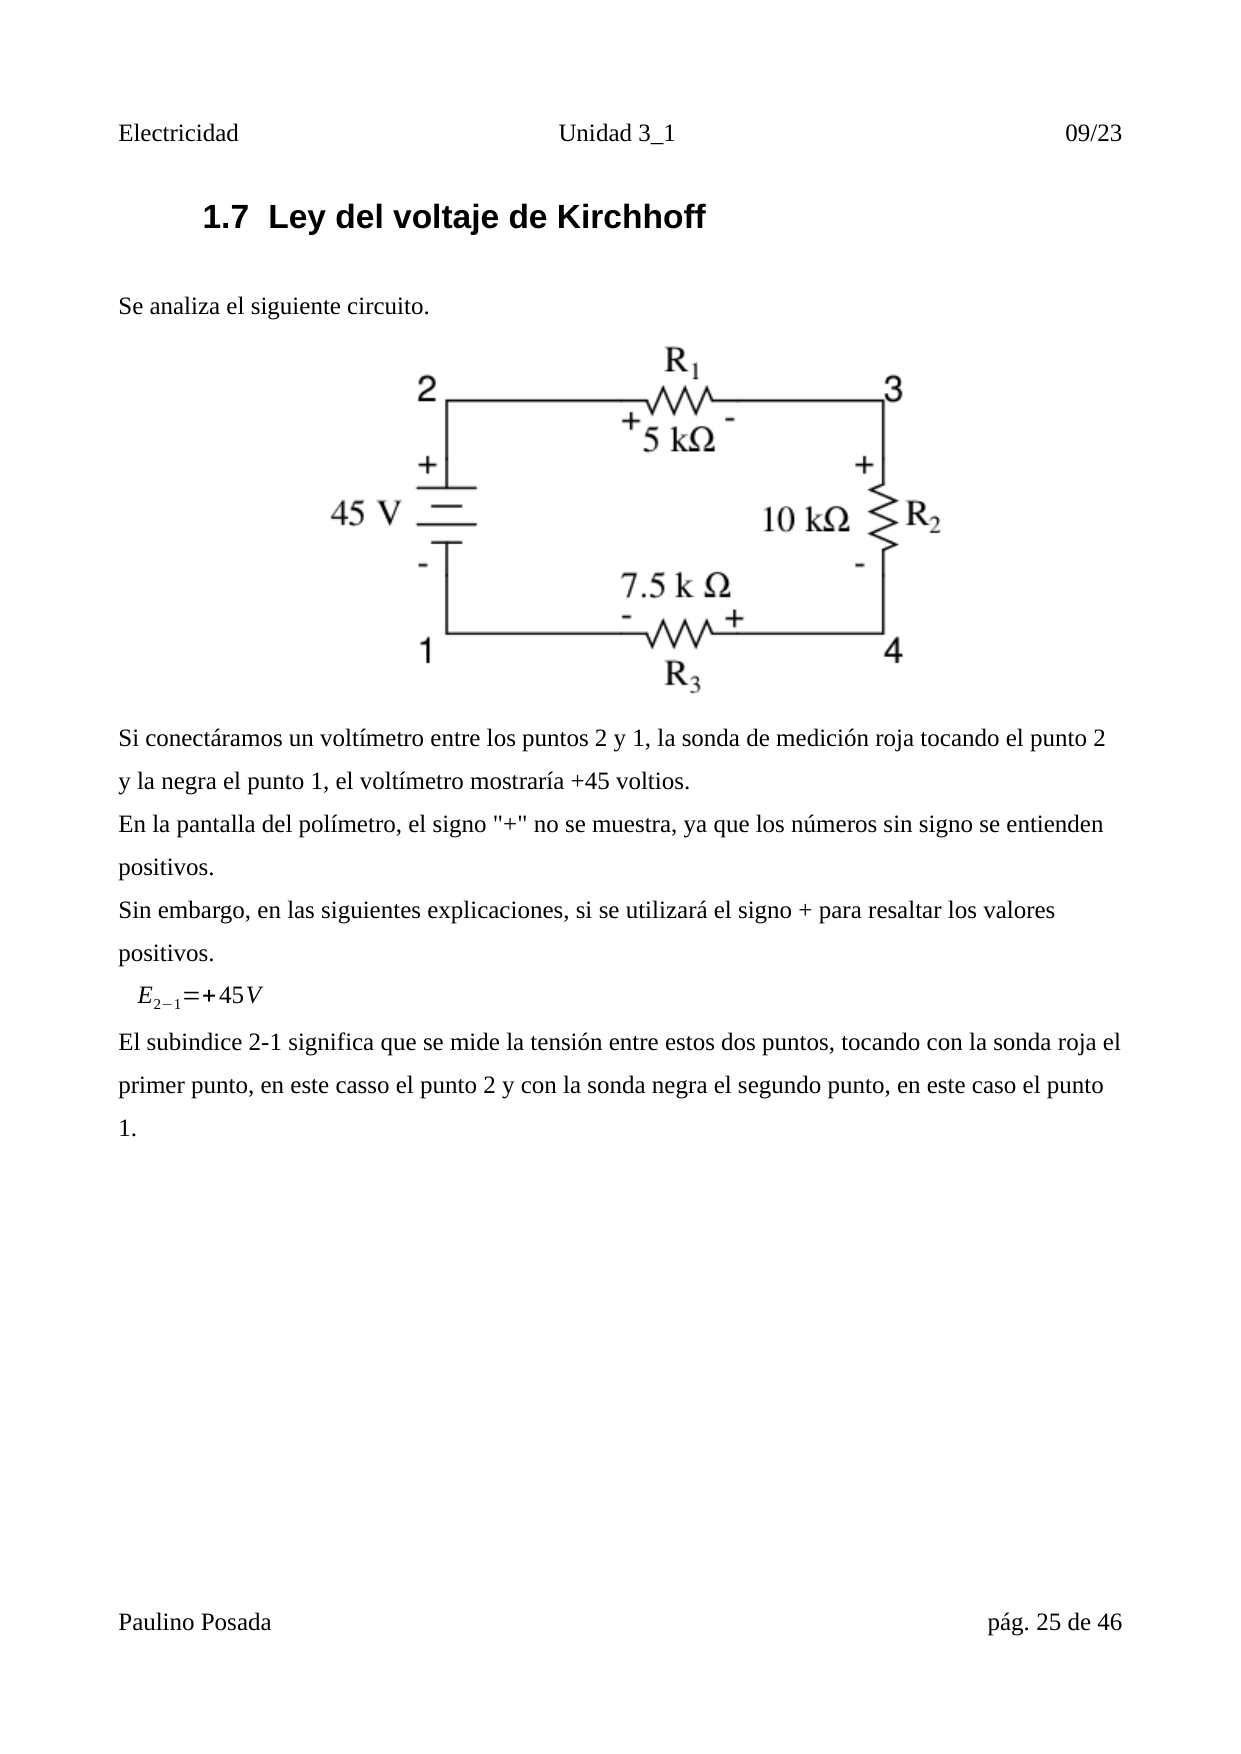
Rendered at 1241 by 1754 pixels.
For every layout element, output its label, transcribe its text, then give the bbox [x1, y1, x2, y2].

text El subindice 2-1 significa que se mide la tensión entre estos dos puntos, tocando con la sonda roja el primer punto, en este casso el punto 2 y con la sonda negra el segundo punto, en este caso el punto 1. [118, 1027, 1122, 1142]
text En la pantalla del polímetro, el signo "+" no se muestra, ya que los números sin signo se entienden positivos. [118, 809, 1122, 881]
text Si conectáramos un voltímetro entre los puntos 2 y 1, la sonda de medición roja tocando el punto 2 y la negra el punto 1, el voltímetro mostraría +45 voltios. [118, 723, 1122, 794]
subtitle Ley del voltaje de Kirchhoff [193, 197, 1122, 236]
text Sin embargo, en las siguientes explicaciones, si se utilizará el signo + para resaltar los valores positivos. [118, 895, 1122, 967]
text Se analiza el siguiente circuito. [118, 291, 1122, 320]
picture [292, 345, 948, 704]
